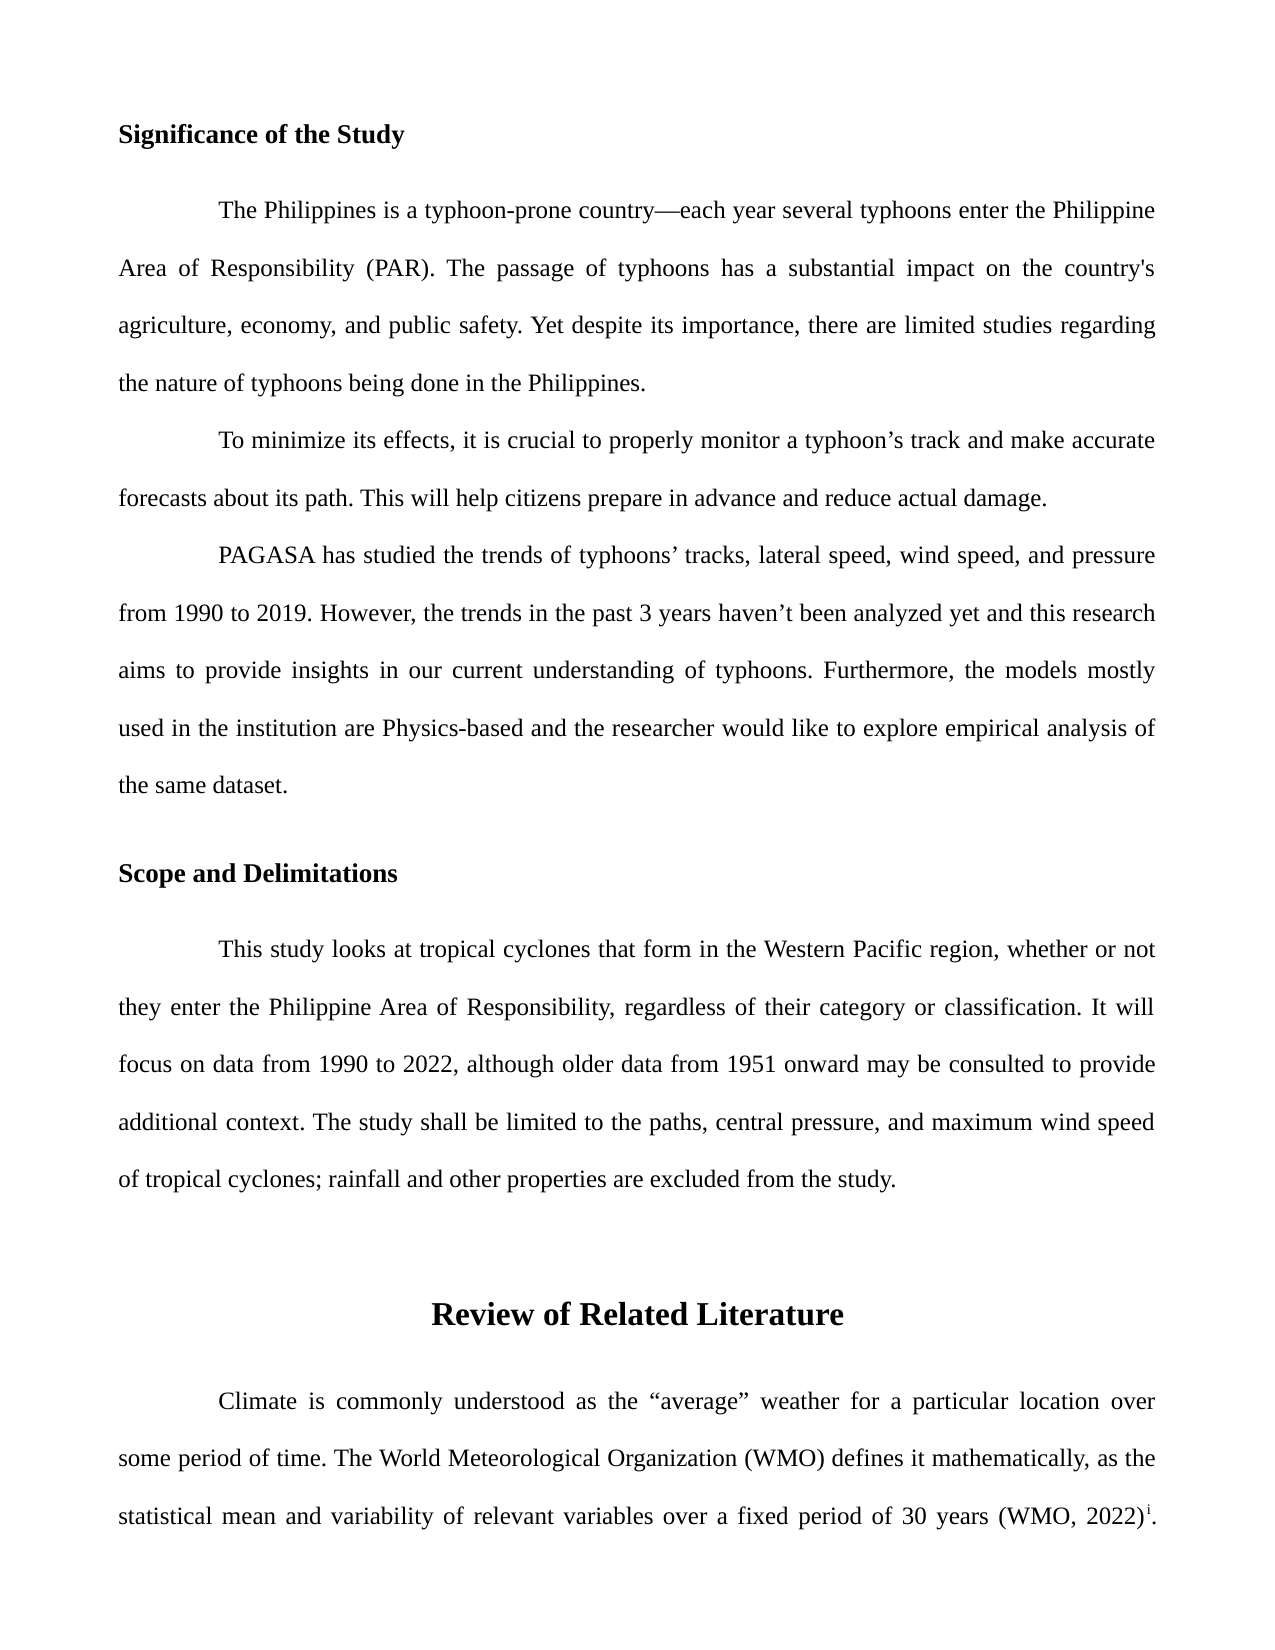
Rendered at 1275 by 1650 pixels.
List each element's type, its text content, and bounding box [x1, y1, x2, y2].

subtitle Scope and Delimitations [118, 857, 1157, 889]
text PAGASA has studied the trends of typhoons’ tracks, lateral speed, wind speed, and pressure from 1990 to 2019. However, the trends in the past 3 years haven’t been analyzed yet and this research aims to provide insights in our current understanding of typhoons. Furthermore, the models mostly used in the institution are Physics-based and the researcher would like to explore empirical analysis of the same dataset. [118, 540, 1157, 799]
subtitle Review of Related Literature [118, 1294, 1157, 1333]
subtitle Significance of the Study [118, 118, 1157, 149]
text The Philippines is a typhoon-prone country—each year several typhoons enter the Philippine Area of Responsibility (PAR). The passage of typhoons has a substantial impact on the country's agriculture, economy, and public safety. Yet despite its importance, there are limited studies regarding the nature of typhoons being done in the Philippines. [118, 195, 1157, 396]
text To minimize its effects, it is crucial to properly monitor a typhoon’s track and make accurate forecasts about its path. This will help citizens prepare in advance and reduce actual damage. [118, 425, 1157, 511]
text This study looks at tropical cyclones that form in the Western Pacific region, whether or not they enter the Philippine Area of Responsibility, regardless of their category or classification. It will focus on data from 1990 to 2022, although older data from 1951 onward may be consulted to provide additional context. The study shall be limited to the paths, central pressure, and maximum wind speed of tropical cyclones; rainfall and other properties are excluded from the study. [118, 934, 1157, 1193]
text Climate is commonly understood as the “average” weather for a particular location over some period of time. The World Meteorological Organization (WMO) defines it mathematically, as the statistical mean and variability of relevant variables over a fixed period of 30 years (WMO, 2022). Although there have been discussions over the use of 30 years as a standard (Arguez and Vose, 2011), the current consensus is to follow the WMO convention, as evidenced by its use in international and local institutions such as NASA (2015), PAGASA (2022) and intergovernmental organizations such as the IPCC (2021). [118, 1386, 1157, 1529]
